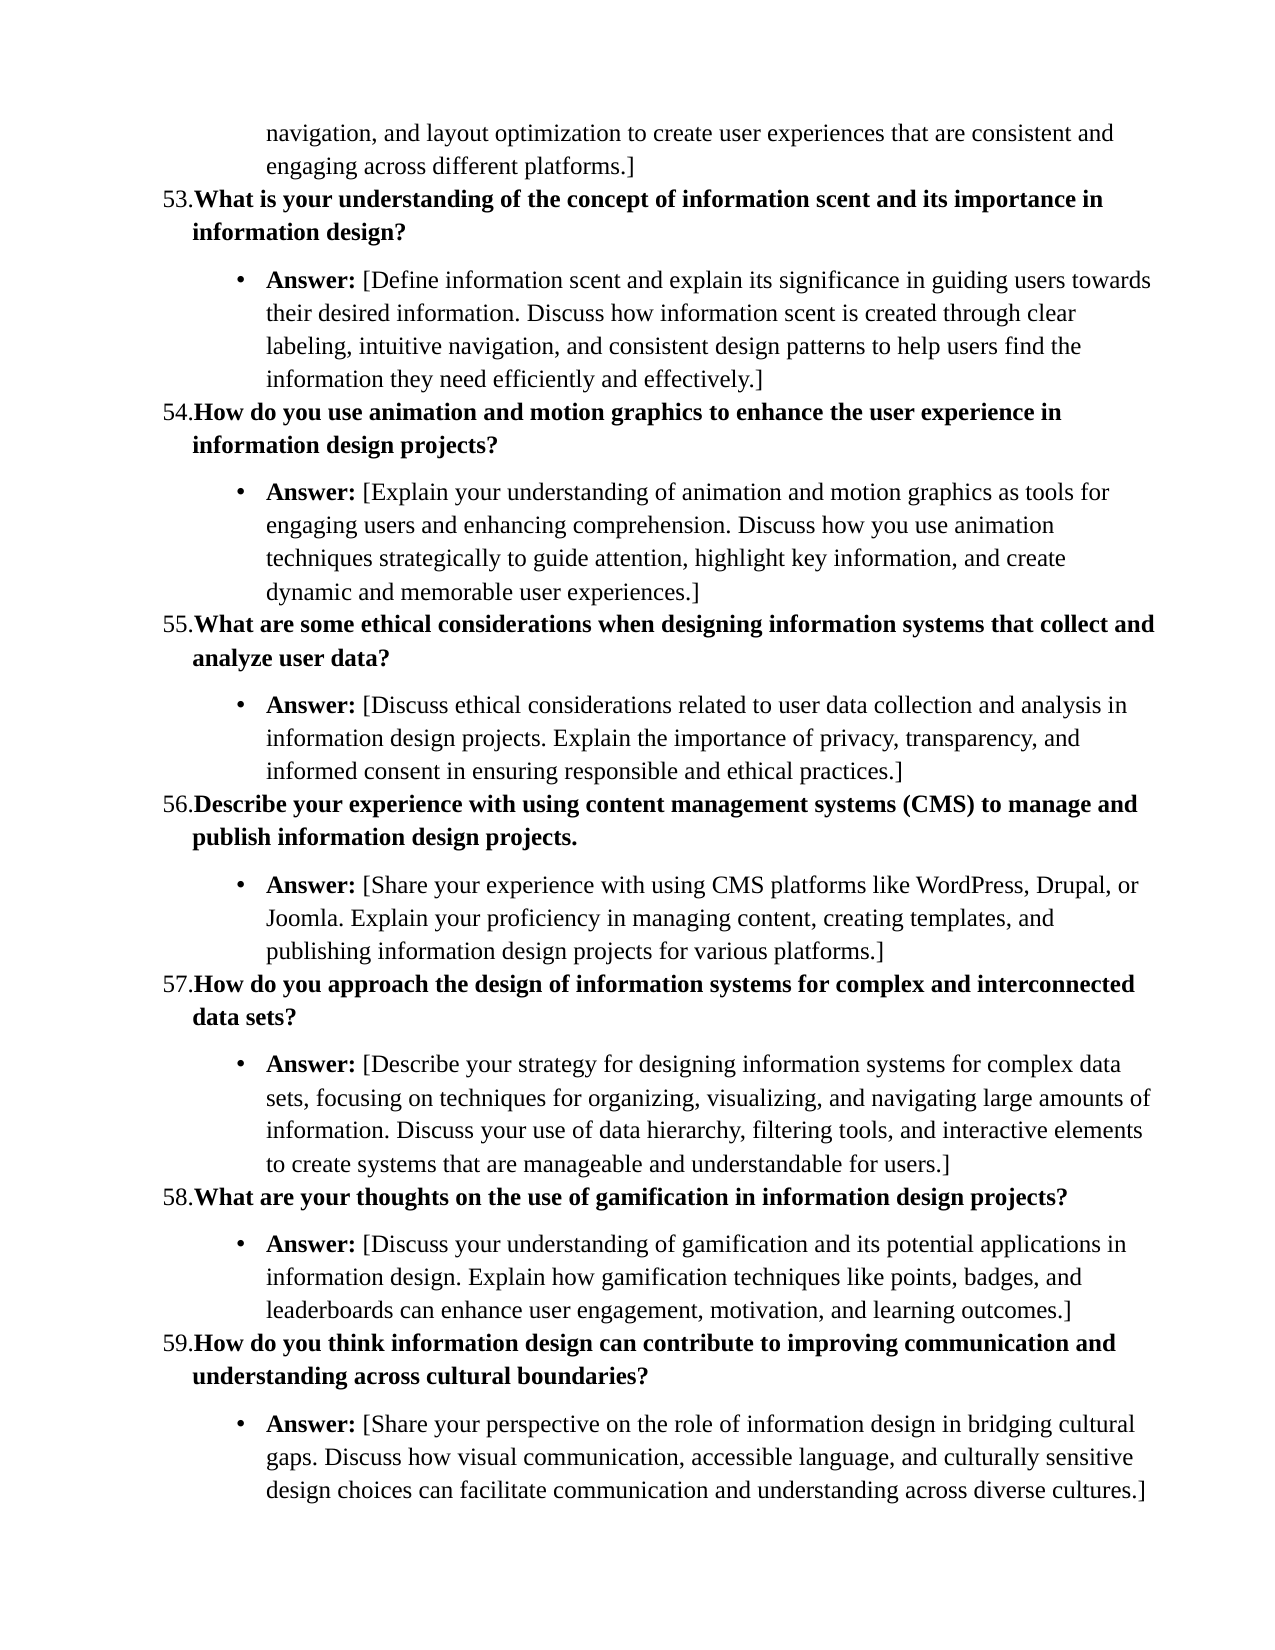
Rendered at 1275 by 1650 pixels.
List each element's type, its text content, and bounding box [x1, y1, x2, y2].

list What is your understanding of the concept of information scent and its importance in information design? [162, 184, 1157, 246]
list How do you approach the design of information systems for complex and interconnected data sets? [162, 969, 1157, 1031]
list Answer: [Define information scent and explain its significance in guiding users towards their desired information. Discuss how information scent is created through clear labeling, intuitive navigation, and consistent design patterns to help users find the information they need efficiently and effectively.] [236, 265, 1157, 393]
list Answer: [Share your experience with using CMS platforms like WordPress, Drupal, or Joomla. Explain your proficiency in managing content, creating templates, and publishing information design projects for various platforms.] [236, 870, 1157, 965]
list What are your thoughts on the use of gamification in information design projects? [162, 1182, 1157, 1210]
list How do you think information design can contribute to improving communication and understanding across cultural boundaries? [162, 1328, 1157, 1390]
list Answer: [Discuss ethical considerations related to user data collection and analysis in information design projects. Explain the importance of privacy, transparency, and informed consent in ensuring responsible and ethical practices.] [236, 690, 1157, 785]
list Answer: [Share your perspective on the role of information design in bridging cultural gaps. Discuss how visual communication, accessible language, and culturally sensitive design choices can facilitate communication and understanding across diverse cultures.] [236, 1409, 1157, 1504]
list What are some ethical considerations when designing information systems that collect and analyze user data? [162, 609, 1157, 671]
list How do you use animation and motion graphics to enhance the user experience in information design projects? [162, 397, 1157, 459]
list Answer: [Discuss your understanding of gamification and its potential applications in information design. Explain how gamification techniques like points, badges, and leaderboards can enhance user engagement, motivation, and learning outcomes.] [236, 1229, 1157, 1324]
list Describe your experience with using content management systems (CMS) to manage and publish information design projects. [162, 789, 1157, 851]
list Answer: [Describe your strategy for designing information systems for complex data sets, focusing on techniques for organizing, visualizing, and navigating large amounts of information. Discuss your use of data hierarchy, filtering tools, and interactive elements to create systems that are manageable and understandable for users.] [236, 1049, 1157, 1177]
list navigation, and layout optimization to create user experiences that are consistent and engaging across different platforms.] [236, 118, 1157, 180]
list Answer: [Explain your understanding of animation and motion graphics as tools for engaging users and enhancing comprehension. Discuss how you use animation techniques strategically to guide attention, highlight key information, and create dynamic and memorable user experiences.] [236, 477, 1157, 605]
